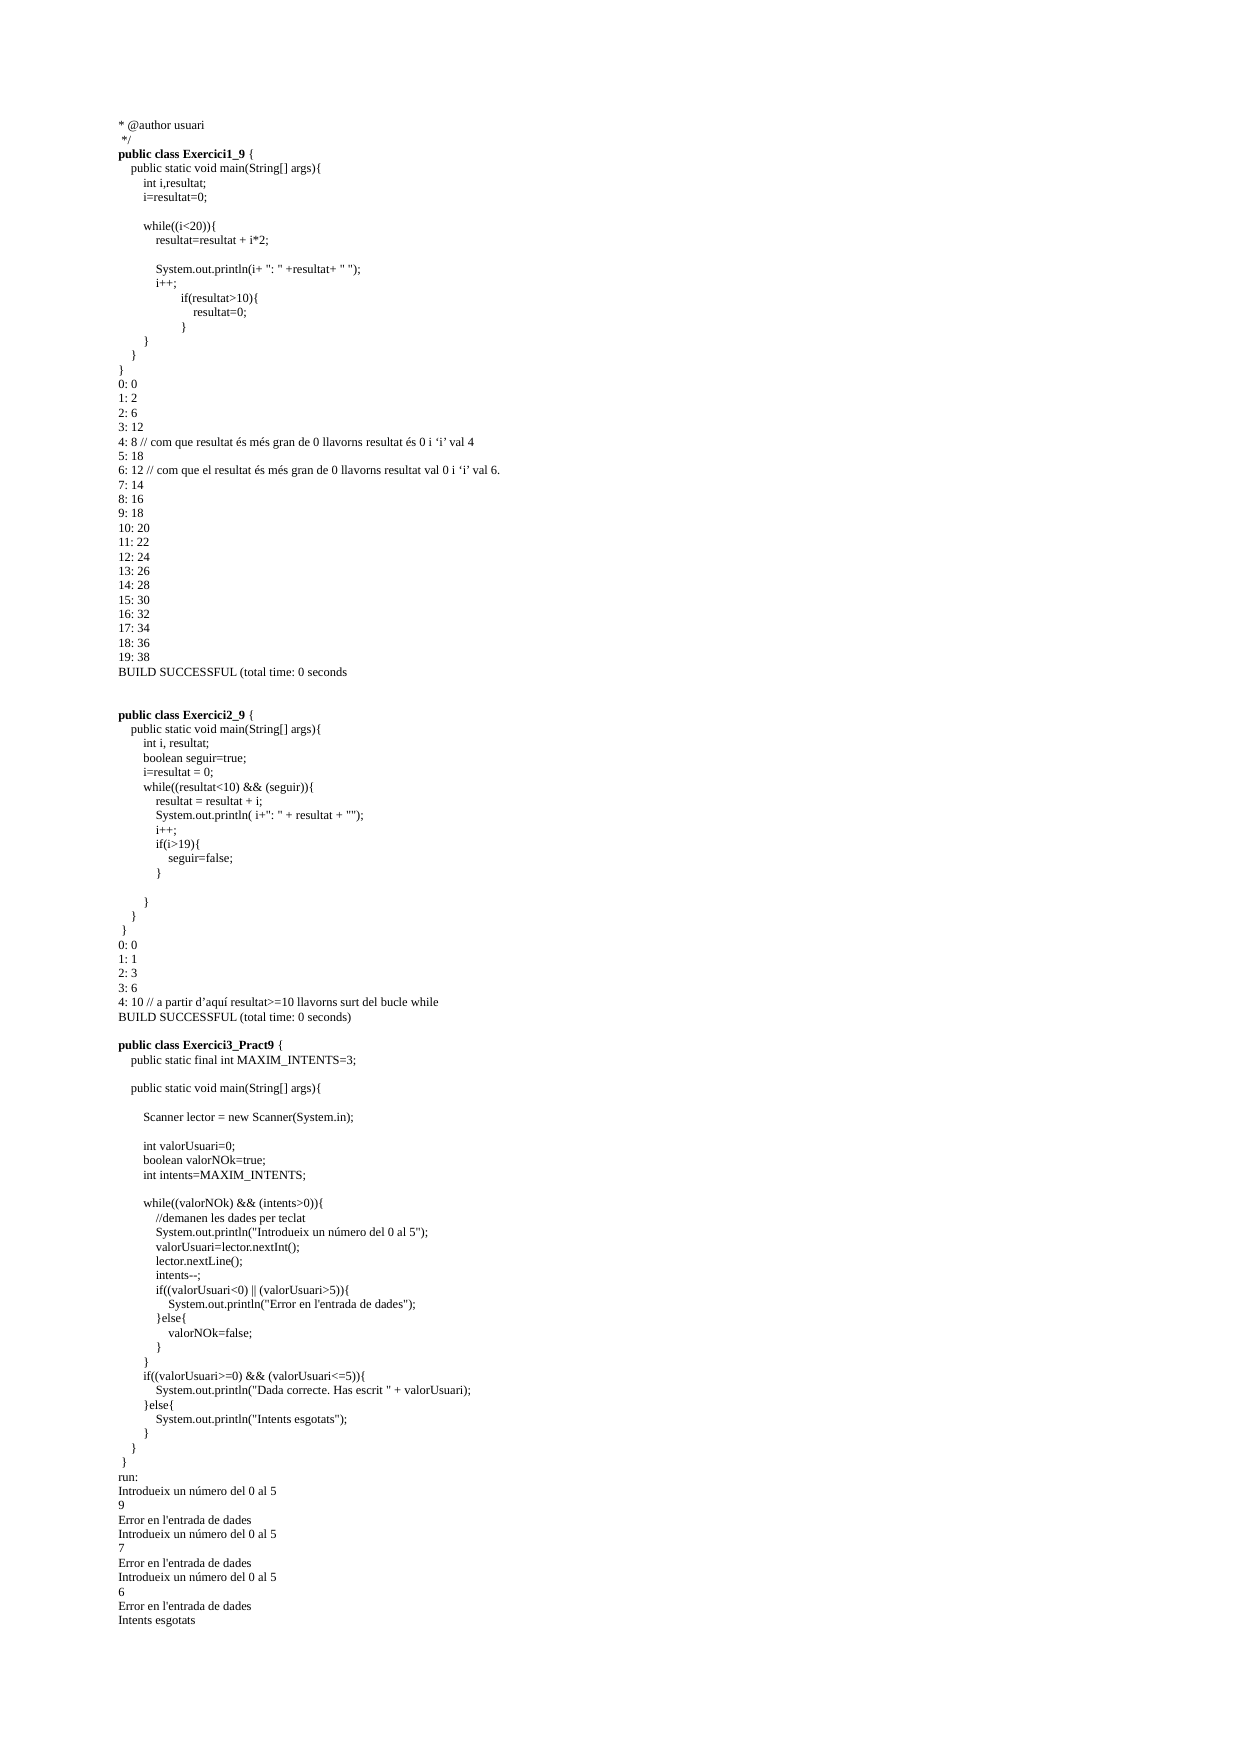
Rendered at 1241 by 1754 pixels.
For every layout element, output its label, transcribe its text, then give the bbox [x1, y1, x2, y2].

text 19: 38 [118, 650, 1122, 664]
text run: [118, 1469, 1122, 1484]
text } [118, 1441, 1122, 1455]
text Introdueix un número del 0 al 5 [118, 1484, 1122, 1498]
text } [118, 348, 1122, 362]
text lector.nextLine(); [118, 1254, 1122, 1268]
text 0: 0 [118, 377, 1122, 391]
text System.out.println("Intents esgotats"); [118, 1412, 1122, 1426]
text BUILD SUCCESSFUL (total time: 0 seconds) [118, 1009, 1122, 1024]
text }else{ [118, 1311, 1122, 1326]
text 1: 1 [118, 952, 1122, 966]
text int i, resultat; [118, 736, 1122, 751]
text public static void main(String[] args){ [118, 722, 1122, 736]
text 3: 6 [118, 981, 1122, 995]
text if((valorUsuari<0) || (valorUsuari>5)){ [118, 1282, 1122, 1297]
text boolean seguir=true; [118, 751, 1122, 765]
text } [118, 909, 1122, 923]
text intents--; [118, 1268, 1122, 1282]
text } [118, 362, 1122, 377]
text Error en l'entrada de dades [118, 1599, 1122, 1613]
text i=resultat=0; [118, 190, 1122, 204]
text 11: 22 [118, 535, 1122, 549]
text } [118, 866, 1122, 880]
text 6 [118, 1584, 1122, 1599]
text 12: 24 [118, 549, 1122, 564]
text */ [118, 132, 1122, 147]
text public static void main(String[] args){ [118, 1081, 1122, 1096]
text public static void main(String[] args){ [118, 161, 1122, 176]
text if((valorUsuari>=0) && (valorUsuari<=5)){ [118, 1369, 1122, 1383]
text resultat=resultat + i*2; [118, 233, 1122, 247]
text 5: 18 [118, 449, 1122, 463]
text * @author usuari [118, 118, 1122, 132]
text } [118, 923, 1122, 937]
text Error en l'entrada de dades [118, 1556, 1122, 1570]
text 8: 16 [118, 492, 1122, 506]
text 2: 6 [118, 406, 1122, 420]
text System.out.println("Error en l'entrada de dades"); [118, 1297, 1122, 1311]
text 4: 10 // a partir d’aquí resultat>=10 llavorns surt del bucle while [118, 995, 1122, 1009]
text } [118, 1455, 1122, 1469]
text 14: 28 [118, 578, 1122, 592]
text } [118, 1426, 1122, 1441]
text public class Exercici2_9 { [118, 707, 1122, 722]
text BUILD SUCCESSFUL (total time: 0 seconds [118, 664, 1122, 679]
text 7 [118, 1541, 1122, 1556]
text Scanner lector = new Scanner(System.in); [118, 1110, 1122, 1124]
text i++; [118, 822, 1122, 837]
text } [118, 894, 1122, 909]
text i=resultat = 0; [118, 765, 1122, 779]
text System.out.println("Introdueix un número del 0 al 5"); [118, 1225, 1122, 1239]
text Introdueix un número del 0 al 5 [118, 1527, 1122, 1541]
text while((valorNOk) && (intents>0)){ [118, 1196, 1122, 1211]
text 0: 0 [118, 937, 1122, 952]
text 17: 34 [118, 621, 1122, 636]
text } [118, 334, 1122, 348]
text 6: 12 // com que el resultat és més gran de 0 llavorns resultat val 0 i ‘i’ val 6. [118, 463, 1122, 477]
text System.out.println("Dada correcte. Has escrit " + valorUsuari); [118, 1383, 1122, 1397]
text Intents esgotats [118, 1613, 1122, 1627]
text 4: 8 // com que resultat és més gran de 0 llavorns resultat és 0 i ‘i’ val 4 [118, 434, 1122, 449]
text Error en l'entrada de dades [118, 1512, 1122, 1527]
text 7: 14 [118, 477, 1122, 492]
text } [118, 1354, 1122, 1369]
text 15: 30 [118, 592, 1122, 607]
text int valorUsuari=0; [118, 1139, 1122, 1153]
text public class Exercici1_9 { [118, 147, 1122, 161]
text 2: 3 [118, 966, 1122, 981]
text valorNOk=false; [118, 1326, 1122, 1340]
text public static final int MAXIM_INTENTS=3; [118, 1052, 1122, 1067]
text 16: 32 [118, 607, 1122, 621]
text seguir=false; [118, 851, 1122, 866]
text boolean valorNOk=true; [118, 1153, 1122, 1167]
text 9: 18 [118, 506, 1122, 521]
text }else{ [118, 1397, 1122, 1412]
text if(i>19){ [118, 837, 1122, 851]
text public class Exercici3_Pract9 { [118, 1038, 1122, 1052]
text System.out.println( i+": " + resultat + ""); [118, 808, 1122, 822]
text 3: 12 [118, 420, 1122, 434]
text //demanen les dades per teclat [118, 1211, 1122, 1225]
text 1: 2 [118, 391, 1122, 406]
text } [118, 319, 1122, 334]
text while((i<20)){ [118, 219, 1122, 233]
text resultat=0; [118, 305, 1122, 319]
text int intents=MAXIM_INTENTS; [118, 1167, 1122, 1182]
text valorUsuari=lector.nextInt(); [118, 1239, 1122, 1254]
text Introdueix un número del 0 al 5 [118, 1570, 1122, 1584]
text resultat = resultat + i; [118, 794, 1122, 808]
text 10: 20 [118, 521, 1122, 535]
text 13: 26 [118, 564, 1122, 578]
text 18: 36 [118, 636, 1122, 650]
text while((resultat<10) && (seguir)){ [118, 779, 1122, 794]
text if(resultat>10){ [118, 291, 1122, 305]
text int i,resultat; [118, 176, 1122, 190]
text } [118, 1340, 1122, 1354]
text i++; [118, 276, 1122, 291]
text 9 [118, 1498, 1122, 1512]
text System.out.println(i+ ": " +resultat+ " "); [118, 262, 1122, 276]
